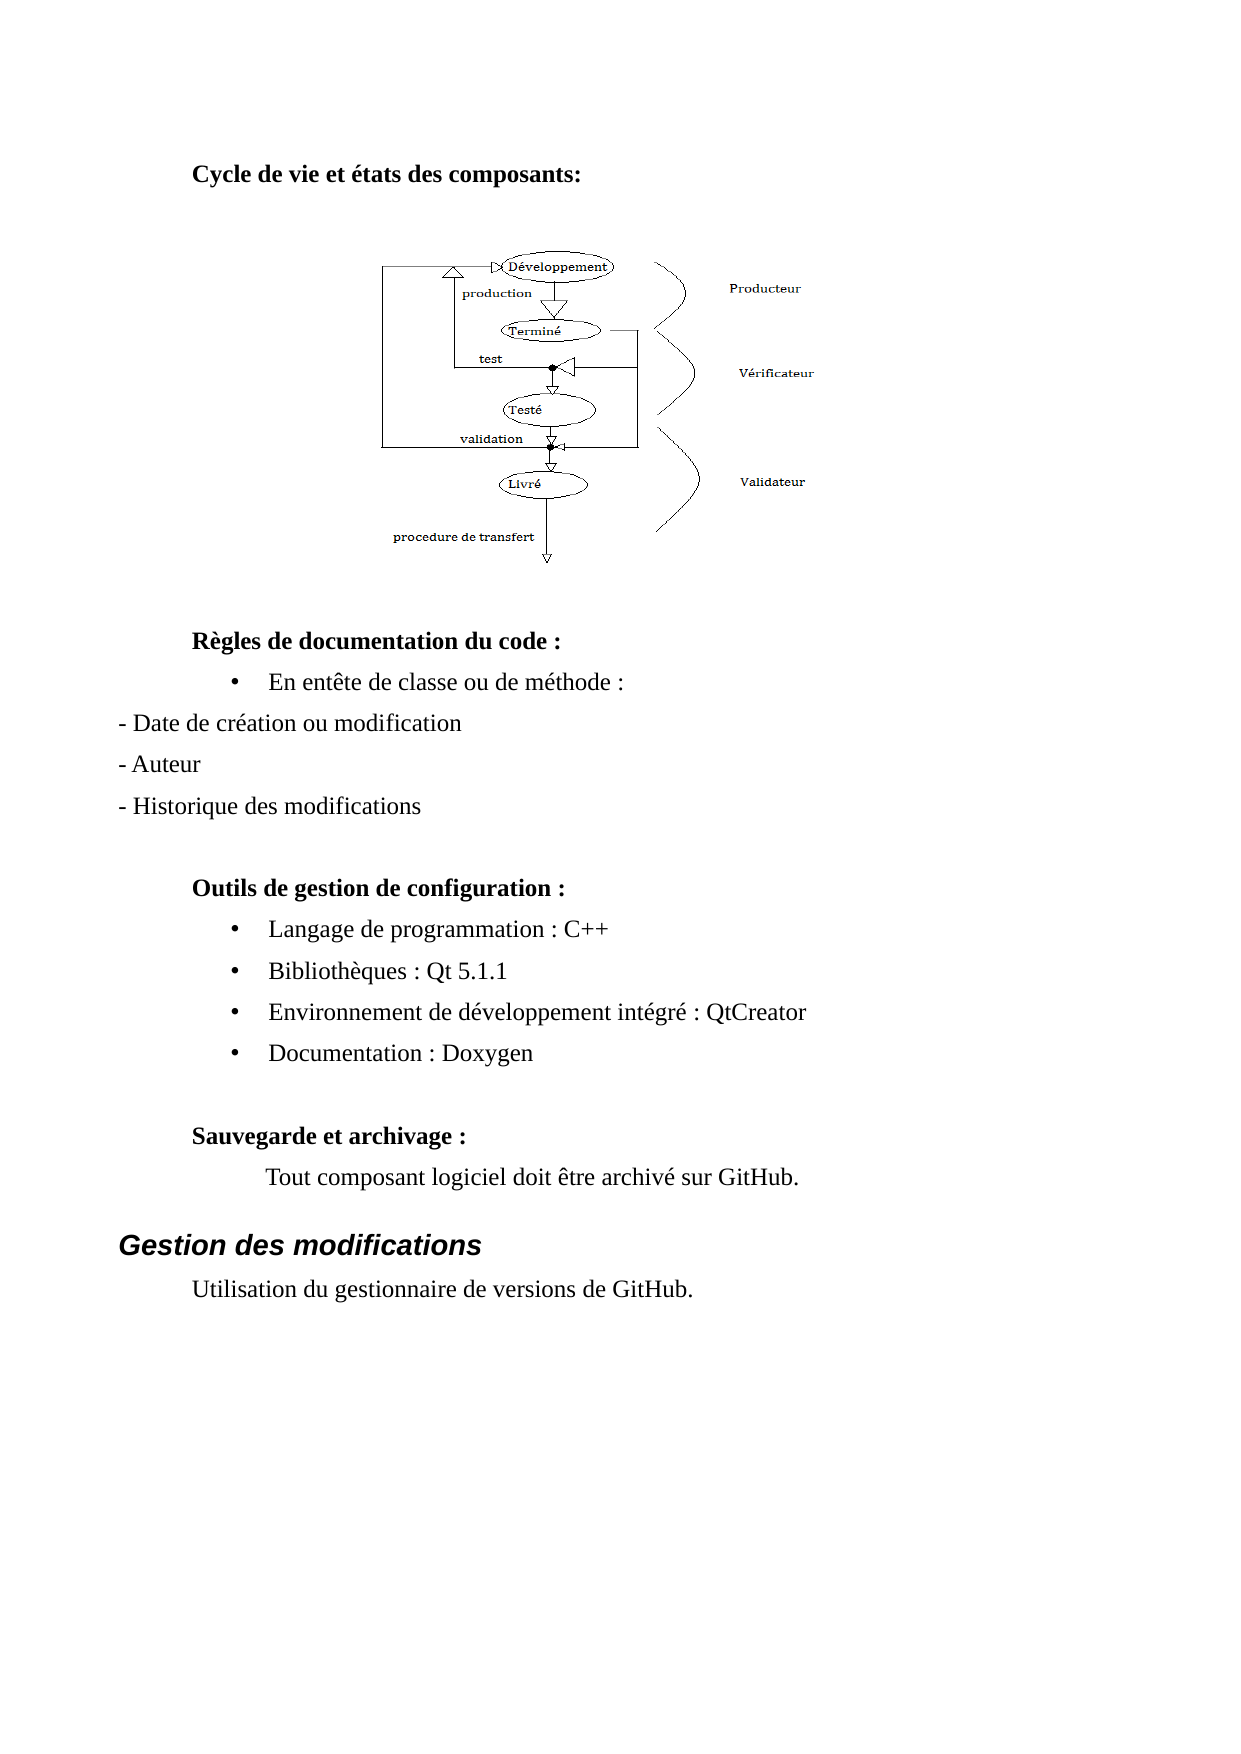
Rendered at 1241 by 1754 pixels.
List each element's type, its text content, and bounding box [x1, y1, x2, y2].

picture [258, 233, 982, 626]
list Bibliothèques : Qt 5.1.1 [231, 956, 1122, 984]
text Cycle de vie et états des composants: [118, 159, 1122, 188]
list Documentation : Doxygen [231, 1038, 1122, 1067]
subtitle Gestion des modifications [118, 1228, 1122, 1262]
list En entête de classe ou de méthode : [231, 667, 1122, 696]
list Environnement de développement intégré : QtCreator [231, 997, 1122, 1026]
text - Auteur [118, 749, 1122, 778]
text Tout composant logiciel doit être archivé sur GitHub. [118, 1162, 1122, 1191]
text Outils de gestion de configuration : [118, 873, 1122, 902]
text Règles de documentation du code : [118, 242, 1122, 654]
text - Historique des modifications [118, 791, 1122, 819]
list Langage de programmation : C++ [231, 914, 1122, 943]
text Utilisation du gestionnaire de versions de GitHub. [118, 1274, 1122, 1303]
text - Date de création ou modification [118, 708, 1122, 737]
text Sauvegarde et archivage : [118, 1121, 1122, 1149]
